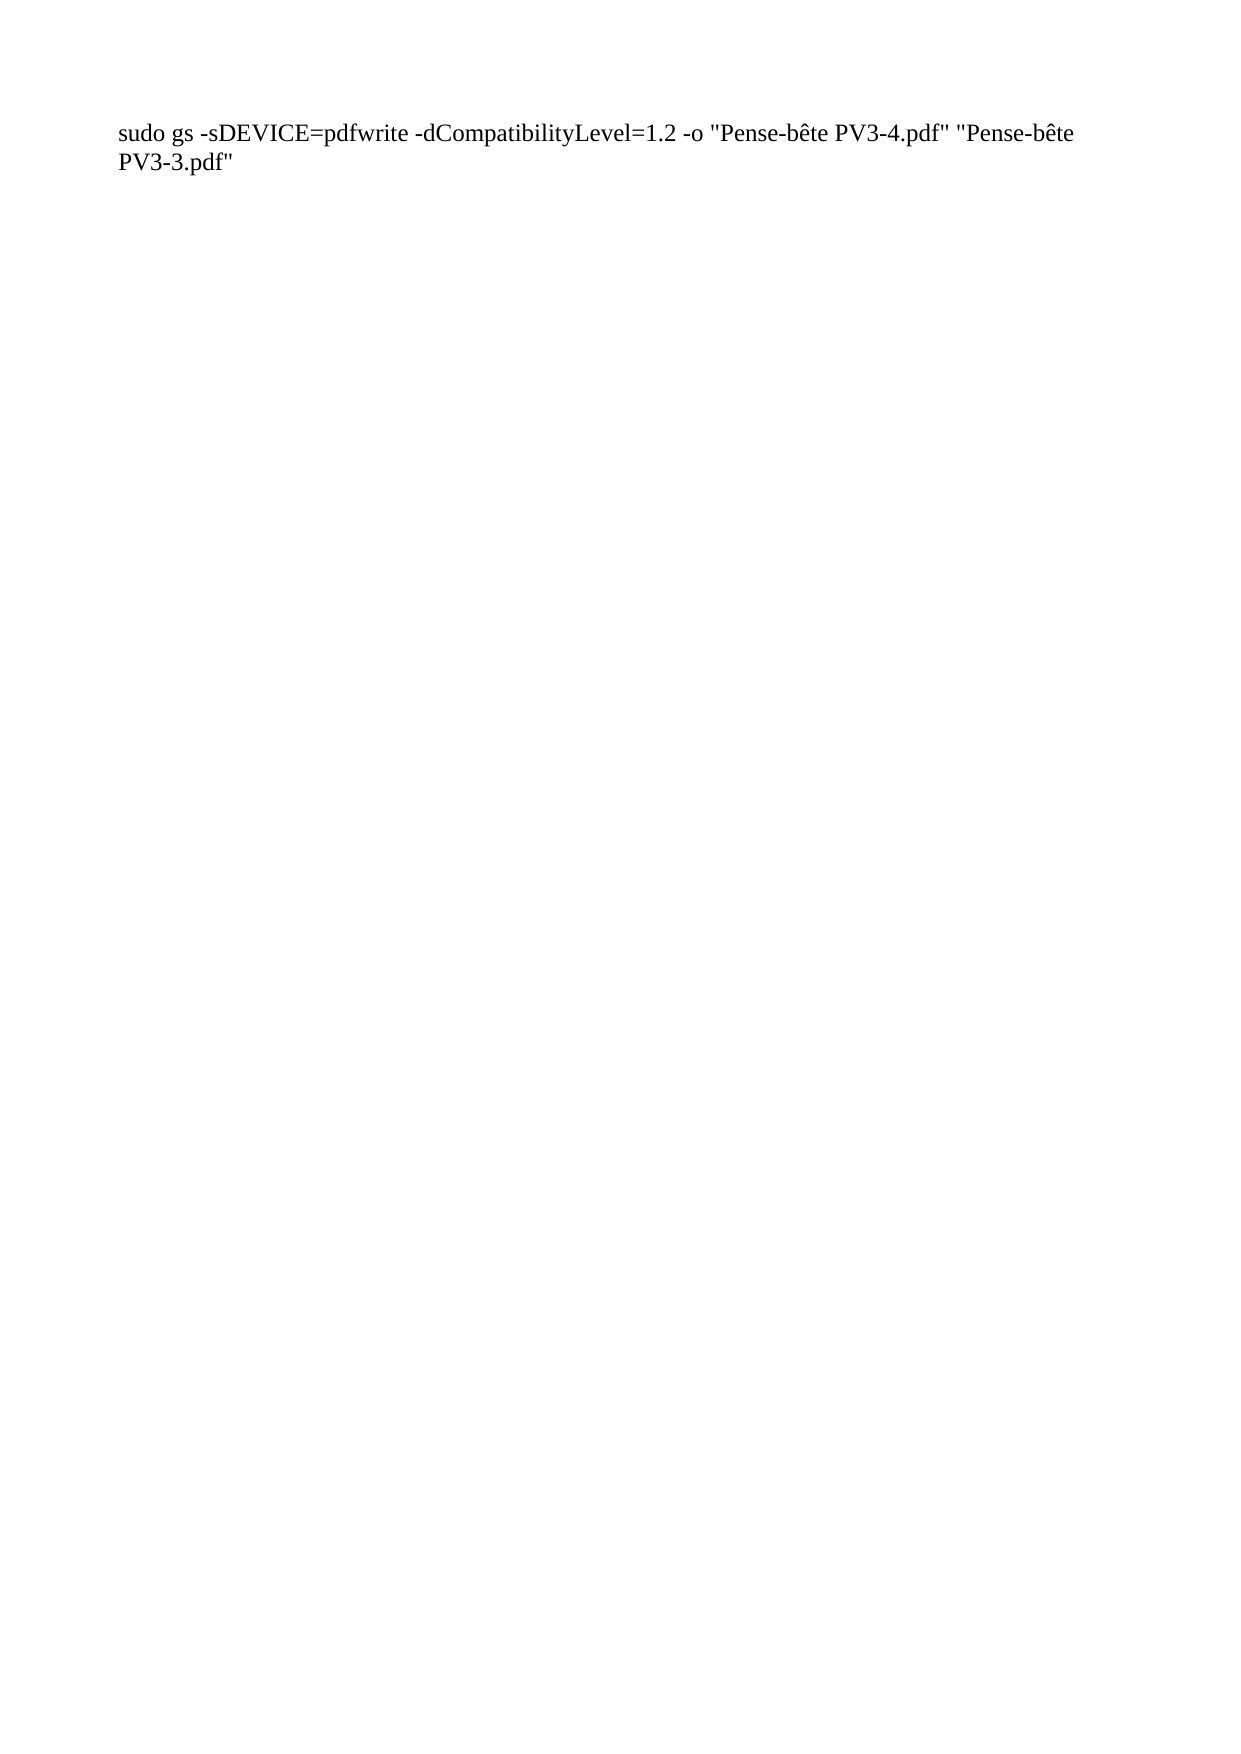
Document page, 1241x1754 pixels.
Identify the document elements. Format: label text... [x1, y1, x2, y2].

text sudo gs -sDEVICE=pdfwrite -dCompatibilityLevel=1.2 -o "Pense-bête PV3-4.pdf" "Pense-bête PV3-3.pdf" [118, 118, 1122, 176]
